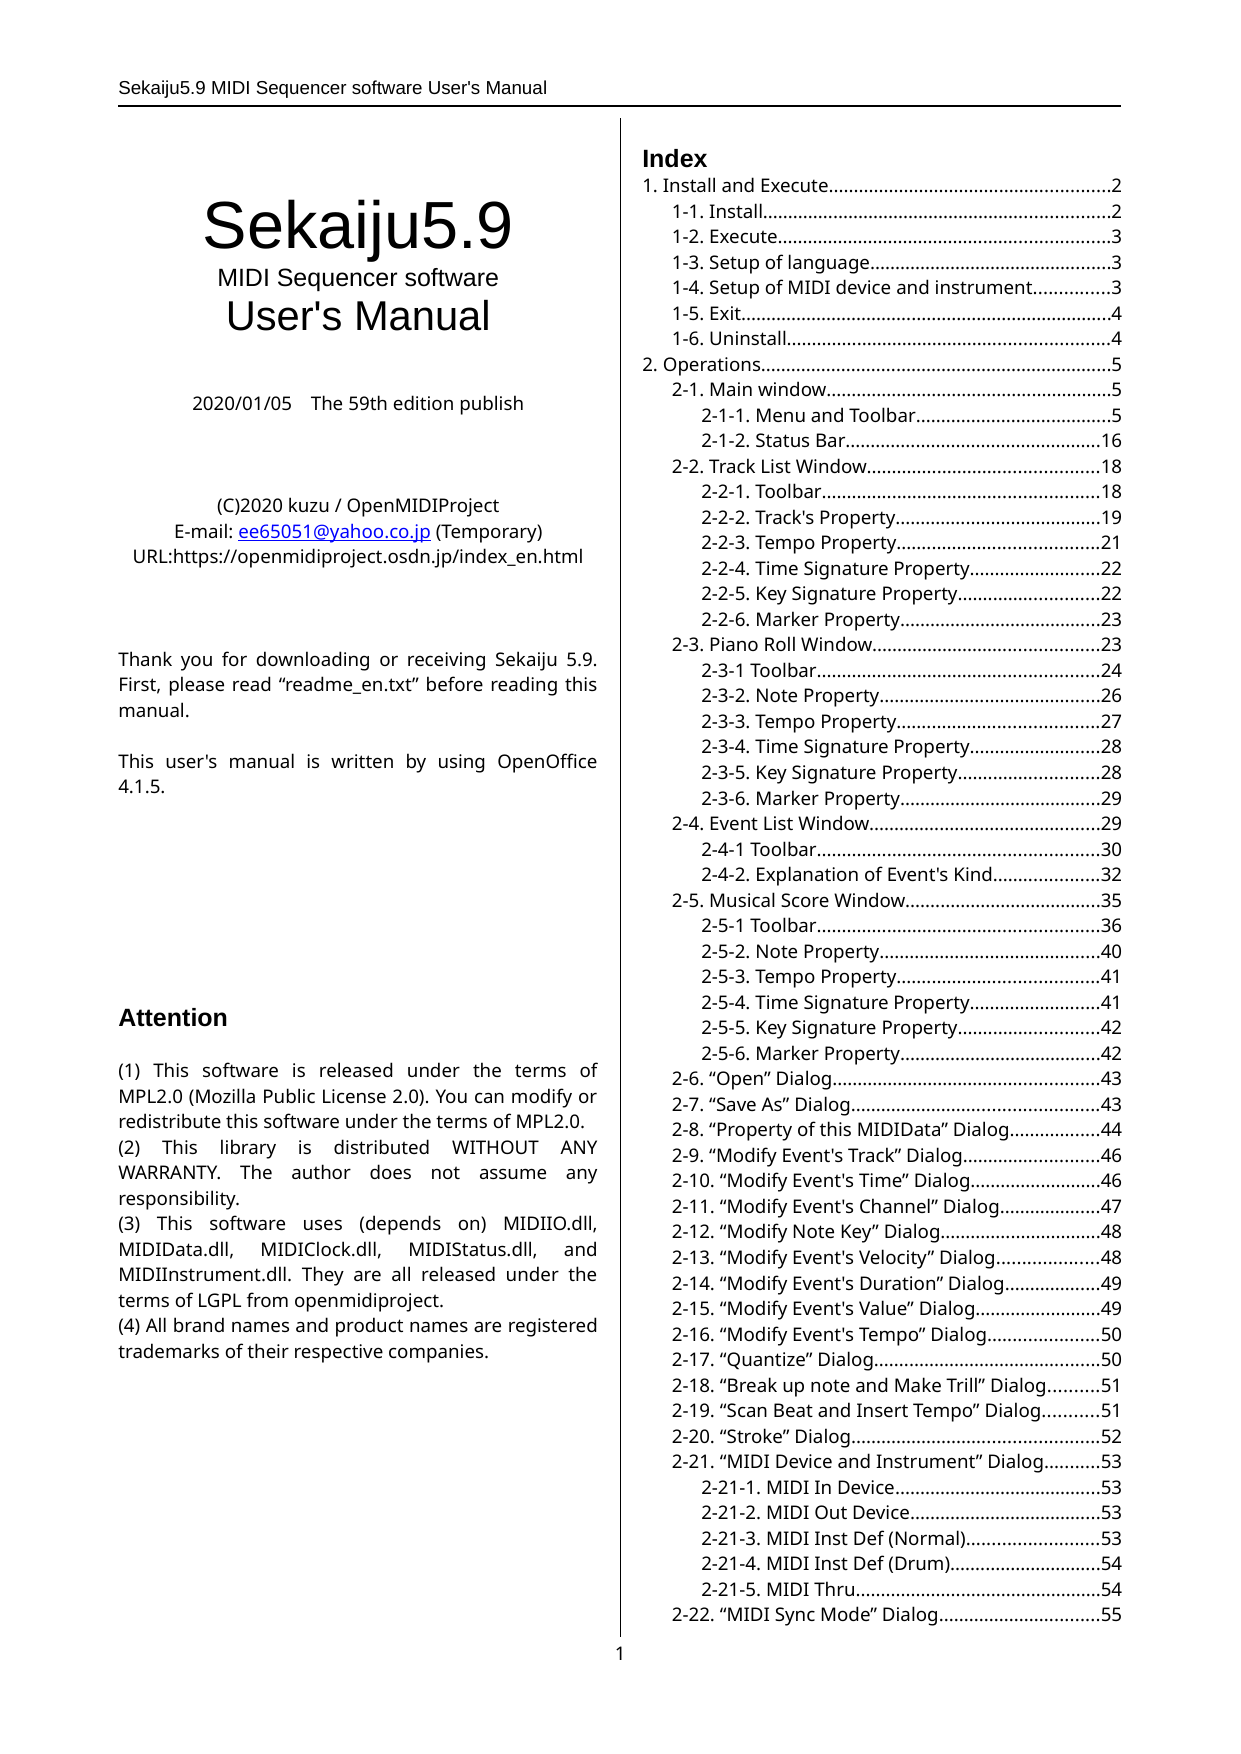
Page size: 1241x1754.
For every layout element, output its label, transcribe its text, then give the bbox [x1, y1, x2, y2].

text 2-4-2. Explanation of Event's Kind 32 [701, 861, 1122, 887]
text 2-10. “Modify Event's Time” Dialog 46 [672, 1168, 1122, 1193]
text 2-9. “Modify Event's Track” Dialog 46 [672, 1142, 1122, 1168]
text 1-1. Install 2 [672, 198, 1122, 223]
text 2-17. “Quantize” Dialog 50 [672, 1346, 1122, 1372]
subtitle Index [642, 144, 1122, 172]
text 2-21-3. MIDI Inst Def (Normal) 53 [701, 1525, 1122, 1551]
text 2-5-2. Note Property 40 [701, 938, 1122, 963]
text Sekaiju5.9 [118, 186, 598, 263]
text 2-2-1. Toolbar 18 [701, 479, 1122, 504]
text 2-5-4. Time Signature Property 41 [701, 989, 1122, 1014]
text 1-4. Setup of MIDI device and instrument 3 [672, 274, 1122, 300]
text 1-2. Execute 3 [672, 223, 1122, 249]
text 2-5-5. Key Signature Property 42 [701, 1014, 1122, 1040]
text 2-21-2. MIDI Out Device 53 [701, 1499, 1122, 1525]
text 2-1-1. Menu and Toolbar 5 [701, 402, 1122, 428]
text 2-20. “Stroke” Dialog 52 [672, 1423, 1122, 1448]
text 2-8. “Property of this MIDIData” Dialog 44 [672, 1117, 1122, 1142]
text 2-19. “Scan Beat and Insert Tempo” Dialog 51 [672, 1397, 1122, 1423]
text 2-3-4. Time Signature Property 28 [701, 734, 1122, 759]
text (4) All brand names and product names are registered trademarks of their respective companies. [118, 1313, 598, 1364]
text 2-4-1 Toolbar 30 [701, 836, 1122, 861]
text 1-3. Setup of language 3 [672, 249, 1122, 274]
text 2-5-1 Toolbar 36 [701, 912, 1122, 938]
text 1. Install and Execute 2 [642, 172, 1122, 198]
text 2-15. “Modify Event's Value” Dialog 49 [672, 1295, 1122, 1321]
text User's Manual [118, 292, 598, 339]
text 2-2-2. Track's Property 19 [701, 504, 1122, 530]
text 2-1. Main window 5 [672, 377, 1122, 402]
text 2-3-2. Note Property 26 [701, 683, 1122, 708]
text 2-3-3. Tempo Property 27 [701, 708, 1122, 734]
text 2-21. “MIDI Device and Instrument” Dialog 53 [672, 1448, 1122, 1474]
text 2-12. “Modify Note Key” Dialog 48 [672, 1219, 1122, 1244]
text 2-21-4. MIDI Inst Def (Drum) 54 [701, 1551, 1122, 1576]
text (3) This software uses (depends on) MIDIIO.dll, MIDIData.dll, MIDIClock.dll, MIDIStatus.dll, and MIDIInstrument.dll. They are all released under the terms of LGPL from openmidiproject. [118, 1211, 598, 1313]
text 2-21-5. MIDI Thru 54 [701, 1576, 1122, 1602]
text 2-5-6. Marker Property 42 [701, 1040, 1122, 1066]
text 2-2-6. Marker Property 23 [701, 606, 1122, 632]
text 2020/01/05 The 59th edition publish [118, 391, 598, 416]
text 2-3-1 Toolbar 24 [701, 657, 1122, 683]
text (2) This library is distributed WITHOUT ANY WARRANTY. The author does not assume any responsibility. [118, 1134, 598, 1211]
text 2-5. Musical Score Window 35 [672, 887, 1122, 912]
text 2-2-5. Key Signature Property 22 [701, 581, 1122, 606]
text 2-3-6. Marker Property 29 [701, 785, 1122, 810]
text (1) This software is released under the terms of MPL2.0 (Mozilla Public License 2.0). You can modify or redistribute this software under the terms of MPL2.0. [118, 1057, 598, 1134]
text 2-18. “Break up note and Make Trill” Dialog 51 [672, 1372, 1122, 1397]
text 2-11. “Modify Event's Channel” Dialog 47 [672, 1193, 1122, 1219]
text 2-21-1. MIDI In Device 53 [701, 1474, 1122, 1499]
text 2-22. “MIDI Sync Mode” Dialog 55 [672, 1602, 1122, 1627]
text This user's manual is written by using OpenOffice 4.1.5. [118, 748, 598, 799]
text 2-13. “Modify Event's Velocity” Dialog 48 [672, 1244, 1122, 1270]
text E-mail: ee65051@yahoo.co.jp (Temporary) [118, 518, 598, 544]
text URL:https://openmidiproject.osdn.jp/index_en.html [118, 544, 598, 569]
text 2-7. “Save As” Dialog 43 [672, 1091, 1122, 1117]
text 2-3. Piano Roll Window 23 [672, 632, 1122, 657]
text 2-2. Track List Window 18 [672, 453, 1122, 479]
text 2-2-4. Time Signature Property 22 [701, 555, 1122, 581]
text 2-1-2. Status Bar 16 [701, 428, 1122, 453]
text 1-6. Uninstall 4 [672, 326, 1122, 351]
text 2-6. “Open” Dialog 43 [672, 1066, 1122, 1091]
text 2-14. “Modify Event's Duration” Dialog 49 [672, 1270, 1122, 1295]
text 2-3-5. Key Signature Property 28 [701, 759, 1122, 785]
text Thank you for downloading or receiving Sekaiju 5.9. First, please read “readme_en.txt” before reading this manual. [118, 646, 598, 722]
text 2. Operations 5 [642, 351, 1122, 377]
text 2-2-3. Tempo Property 21 [701, 530, 1122, 555]
text 2-16. “Modify Event's Tempo” Dialog 50 [672, 1321, 1122, 1346]
text Attention [118, 1003, 598, 1032]
text 2-5-3. Tempo Property 41 [701, 963, 1122, 989]
text 2-4. Event List Window 29 [672, 810, 1122, 836]
text (C)2020 kuzu / OpenMIDIProject [118, 493, 598, 518]
text MIDI Sequencer software [118, 263, 598, 292]
text 1-5. Exit 4 [672, 300, 1122, 326]
